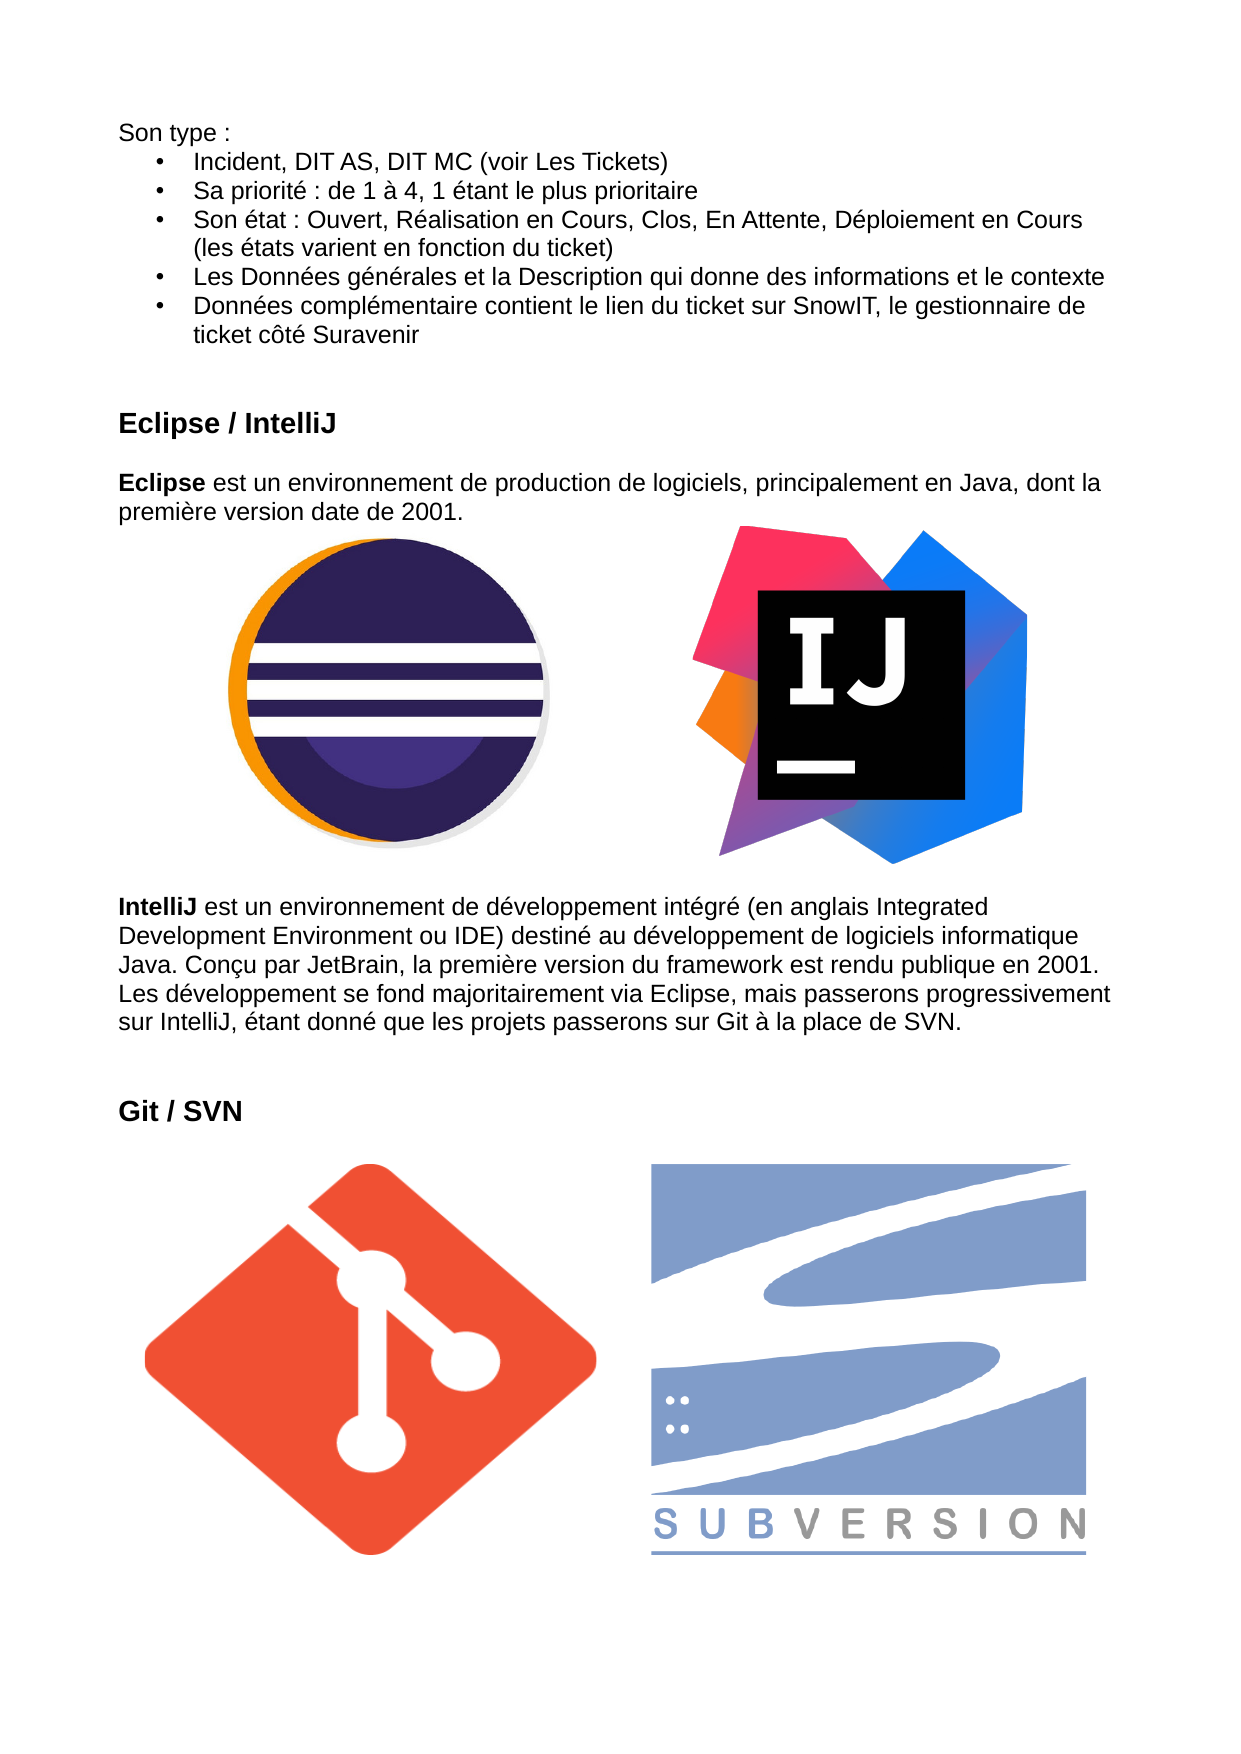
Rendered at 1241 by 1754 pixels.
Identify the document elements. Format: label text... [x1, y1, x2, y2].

list Incident, DIT AS, DIT MC (voir Les Tickets) [156, 147, 1122, 176]
text Eclipse est un environnement de production de logiciels, principalement en Java, dont la première version date de 2001. [118, 468, 1122, 526]
text IntelliJ est un environnement de développement intégré (en anglais Integrated Development Environment ou IDE) destiné au développement de logiciels informatique Java. Conçu par JetBrain, la première version du framework est rendu publique en 2001. [118, 892, 1122, 978]
text Les développement se fond majoritairement via Eclipse, mais passerons progressivement sur IntelliJ, étant donné que les projets passerons sur Git à la place de SVN. [118, 978, 1122, 1036]
picture [651, 1164, 1087, 1555]
picture [692, 526, 1028, 864]
list Les Données générales et la Description qui donne des informations et le contexte [156, 262, 1122, 291]
list Données complémentaire contient le lien du ticket sur SnowIT, le gestionnaire de ticket côté Suravenir [156, 291, 1122, 349]
list Sa priorité : de 1 à 4, 1 étant le plus prioritaire [156, 176, 1122, 204]
picture [158, 526, 613, 854]
subtitle Eclipse / IntelliJ [118, 406, 1122, 440]
picture [144, 1164, 597, 1555]
text Son type : [118, 118, 1122, 147]
list Son état : Ouvert, Réalisation en Cours, Clos, En Attente, Déploiement en Cours (les états varient en fonction du ticket) [156, 204, 1122, 262]
subtitle Git / SVN [118, 1093, 1122, 1127]
